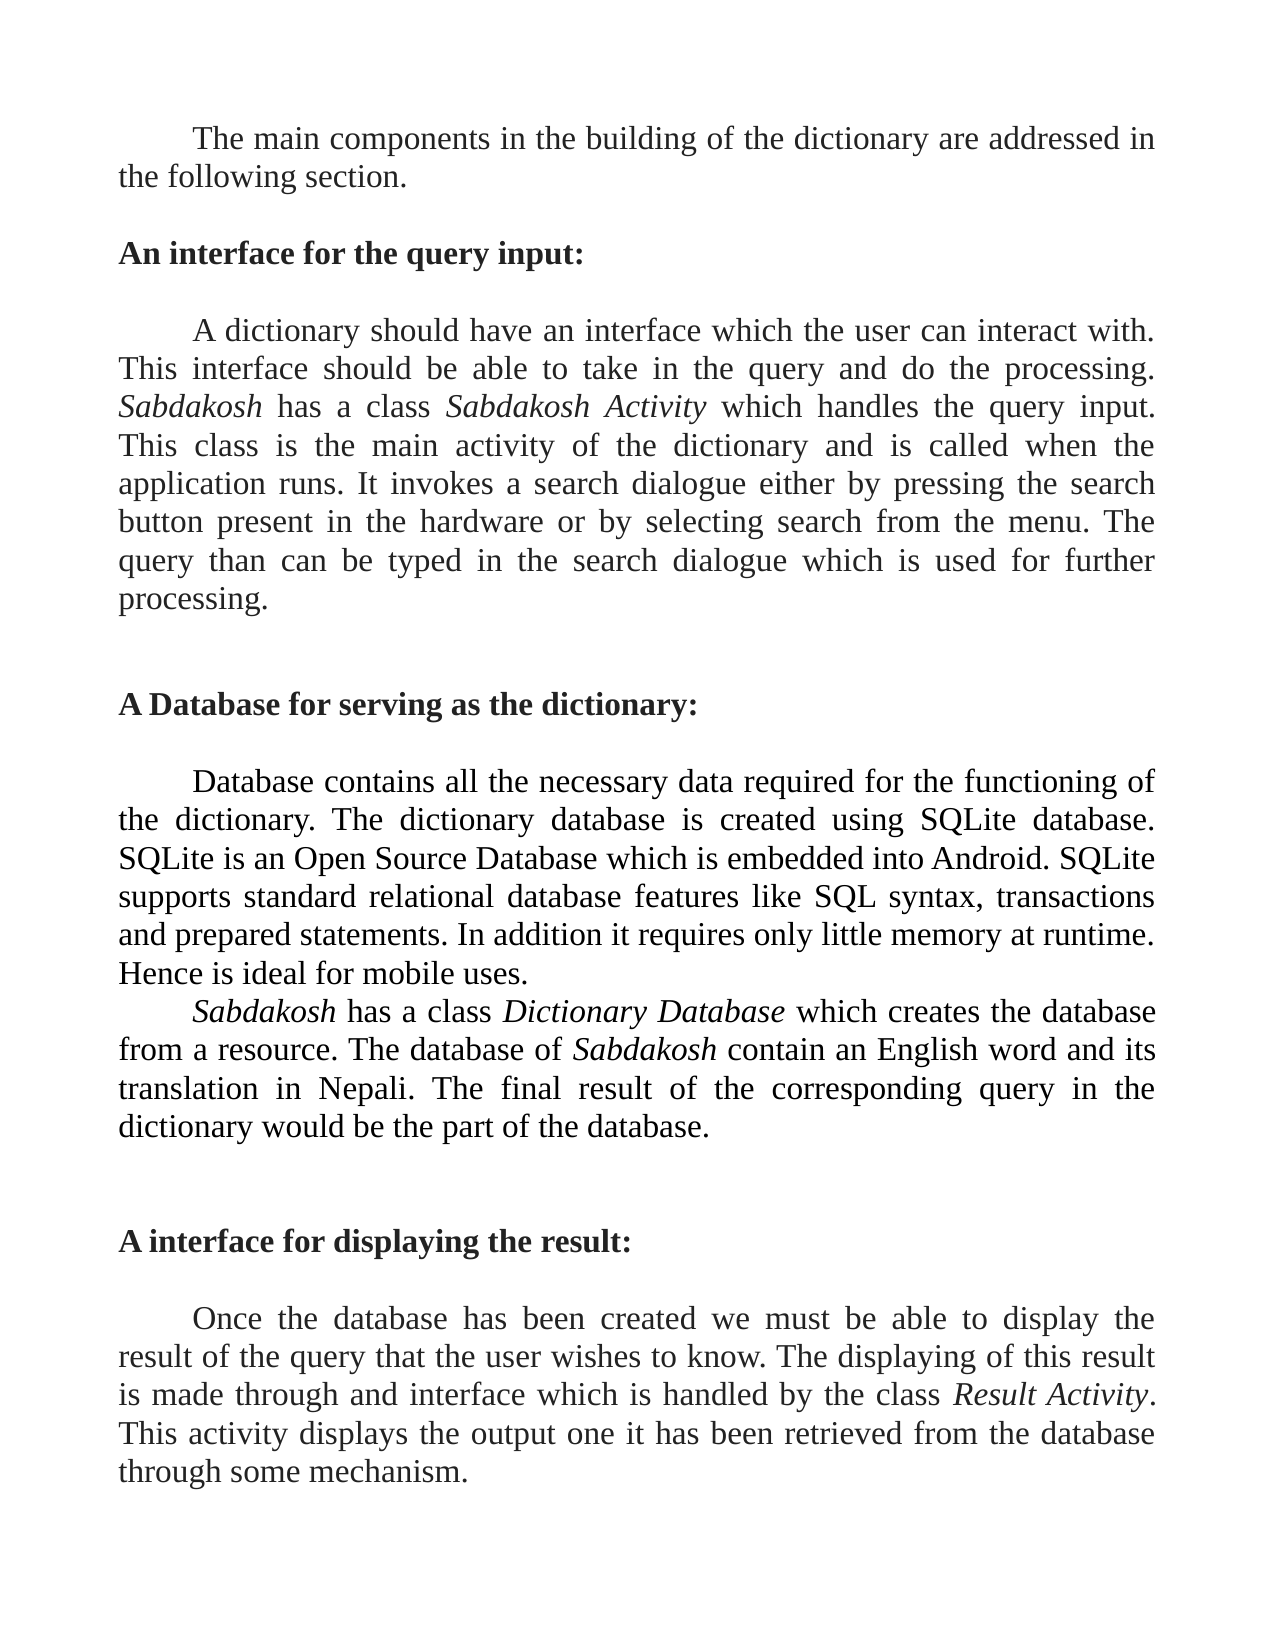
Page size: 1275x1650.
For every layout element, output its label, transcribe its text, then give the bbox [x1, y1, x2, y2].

text The main components in the building of the dictionary are addressed in the following section. [118, 118, 1157, 195]
text Once the database has been created we must be able to display the result of the query that the user wishes to know. The displaying of this result is made through and interface which is handled by the class Result Activity. This activity displays the output one it has been retrieved from the database through some mechanism. [118, 1298, 1157, 1489]
text A Database for serving as the dictionary: [118, 684, 1157, 723]
text An interface for the query input: [118, 233, 1157, 271]
text A interface for displaying the result: [118, 1221, 1157, 1259]
text A dictionary should have an interface which the user can interact with. This interface should be able to take in the query and do the processing. Sabdakosh has a class Sabdakosh Activity which handles the query input. This class is the main activity of the dictionary and is called when the application runs. It invokes a search dialogue either by pressing the search button present in the hardware or by selecting search from the menu. The query than can be typed in the search dialogue which is used for further processing. [118, 310, 1157, 616]
text Database contains all the necessary data required for the functioning of the dictionary. The dictionary database is created using SQLite database. SQLite is an Open Source Database which is embedded into Android. SQLite supports standard relational database features like SQL syntax, transactions and prepared statements. In addition it requires only little memory at runtime. Hence is ideal for mobile uses. [118, 761, 1157, 991]
text Sabdakosh has a class Dictionary Database which creates the database from a resource. The database of Sabdakosh contain an English word and its translation in Nepali. The final result of the corresponding query in the dictionary would be the part of the database. [118, 991, 1157, 1144]
